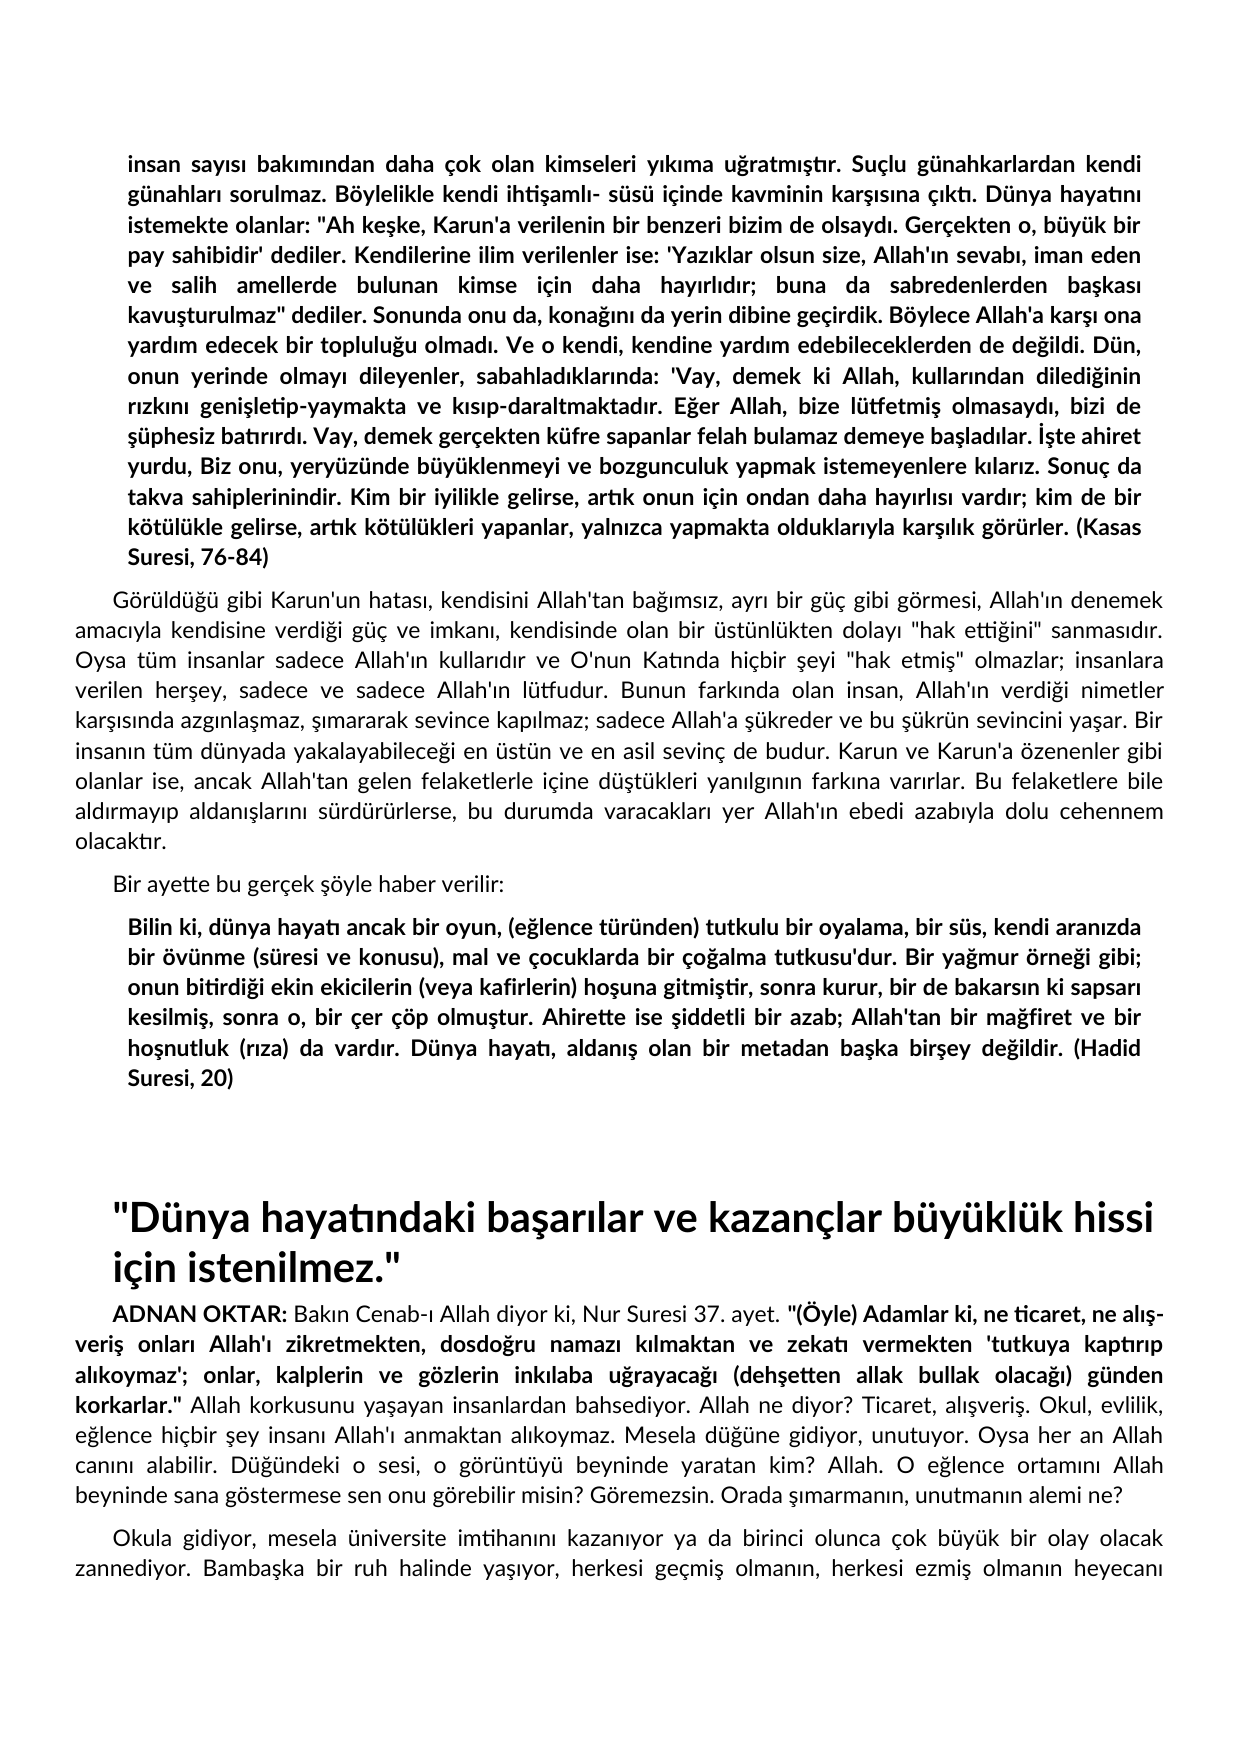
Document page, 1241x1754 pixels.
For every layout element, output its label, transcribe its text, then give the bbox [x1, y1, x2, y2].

text ADNAN OKTAR: Bakın Cenab-ı Allah diyor ki, Nur Suresi 37. ayet. "(Öyle) Adamlar ki, ne ticaret, ne alış-veriş onları Allah'ı zikretmekten, dosdoğru namazı kılmaktan ve zekatı vermekten 'tutkuya kaptırıp alıkoymaz'; onlar, kalplerin ve gözlerin inkılaba uğrayacağı (dehşetten allak bullak olacağı) günden korkarlar." Allah korkusunu yaşayan insanlardan bahsediyor. Allah ne diyor? Ticaret, alışveriş. Okul, evlilik, eğlence hiçbir şey insanı Allah'ı anmaktan alıkoymaz. Mesela düğüne gidiyor, unutuyor. Oysa her an Allah canını alabilir. Düğündeki o sesi, o görüntüyü beyninde yaratan kim? Allah. O eğlence ortamını Allah beyninde sana göstermese sen onu görebilir misin? Göremezsin. Orada şımarmanın, unutmanın alemi ne? [75, 1300, 1165, 1509]
text Görüldüğü gibi Karun'un hatası, kendisini Allah'tan bağımsız, ayrı bir güç gibi görmesi, Allah'ın denemek amacıyla kendisine verdiği güç ve imkanı, kendisinde olan bir üstünlükten dolayı "hak ettiğini" sanmasıdır. Oysa tüm insanlar sadece Allah'ın kullarıdır ve O'nun Katında hiçbir şeyi "hak etmiş" olmazlar; insanlara verilen herşey, sadece ve sadece Allah'ın lütfudur. Bunun farkında olan insan, Allah'ın verdiği nimetler karşısında azgınlaşmaz, şımararak sevince kapılmaz; sadece Allah'a şükreder ve bu şükrün sevincini yaşar. Bir insanın tüm dünyada yakalayabileceği en üstün ve en asil sevinç de budur. Karun ve Karun'a özenenler gibi olanlar ise, ancak Allah'tan gelen felaketlerle içine düştükleri yanılgının farkına varırlar. Bu felaketlere bile aldırmayıp aldanışlarını sürdürürlerse, bu durumda varacakları yer Allah'ın ebedi azabıyla dolu cehennem olacaktır. [75, 585, 1165, 854]
text Okula gidiyor, mesela üniversite imtihanını kazanıyor ya da birinci olunca çok büyük bir olay olacak zannediyor. Bambaşka bir ruh halinde yaşıyor, herkesi geçmiş olmanın, herkesi ezmiş olmanın heyecanı [75, 1524, 1165, 1582]
text Bilin ki, dünya hayatı ancak bir oyun, (eğlence türünden) tutkulu bir oyalama, bir süs, kendi aranızda bir övünme (süresi ve konusu), mal ve çocuklarda bir çoğalma tutkusu'dur. Bir yağmur örneği gibi; onun bitirdiği ekin ekicilerin (veya kafirlerin) hoşuna gitmiştir, sonra kurur, bir de bakarsın ki sapsarı kesilmiş, sonra o, bir çer çöp olmuştur. Ahirette ise şiddetli bir azab; Allah'tan bir mağfiret ve bir hoşnutluk (rıza) da vardır. Dünya hayatı, aldanış olan bir metadan başka birşey değildir. (Hadid Suresi, 20) [127, 912, 1143, 1091]
subtitle "Dünya hayatındaki başarılar ve kazançlar büyüklük hissi için istenilmez." [112, 1192, 1165, 1292]
text Bir ayette bu gerçek şöyle haber verilir: [75, 870, 1165, 897]
text insan sayısı bakımından daha çok olan kimseleri yıkıma uğratmıştır. Suçlu günahkarlardan kendi günahları sorulmaz. Böylelikle kendi ihtişamlı- süsü içinde kavminin karşısına çıktı. Dünya hayatını istemekte olanlar: "Ah keşke, Karun'a verilenin bir benzeri bizim de olsaydı. Gerçekten o, büyük bir pay sahibidir' dediler. Kendilerine ilim verilenler ise: 'Yazıklar olsun size, Allah'ın sevabı, iman eden ve salih amellerde bulunan kimse için daha hayırlıdır; buna da sabredenlerden başkası kavuşturulmaz" dediler. Sonunda onu da, konağını da yerin dibine geçirdik. Böylece Allah'a karşı ona yardım edecek bir topluluğu olmadı. Ve o kendi, kendine yardım edebileceklerden de değildi. Dün, onun yerinde olmayı dileyenler, sabahladıklarında: 'Vay, demek ki Allah, kullarından dilediğinin rızkını genişletip-yaymakta ve kısıp-daraltmaktadır. Eğer Allah, bize lütfetmiş olmasaydı, bizi de şüphesiz batırırdı. Vay, demek gerçekten küfre sapanlar felah bulamaz demeye başladılar. İşte ahiret yurdu, Biz onu, yeryüzünde büyüklenmeyi ve bozgunculuk yapmak istemeyenlere kılarız. Sonuç da takva sahiplerinindir. Kim bir iyilikle gelirse, artık onun için ondan daha hayırlısı vardır; kim de bir kötülükle gelirse, artık kötülükleri yapanlar, yalnızca yapmakta olduklarıyla karşılık görürler. (Kasas Suresi, 76-84) [127, 150, 1143, 570]
